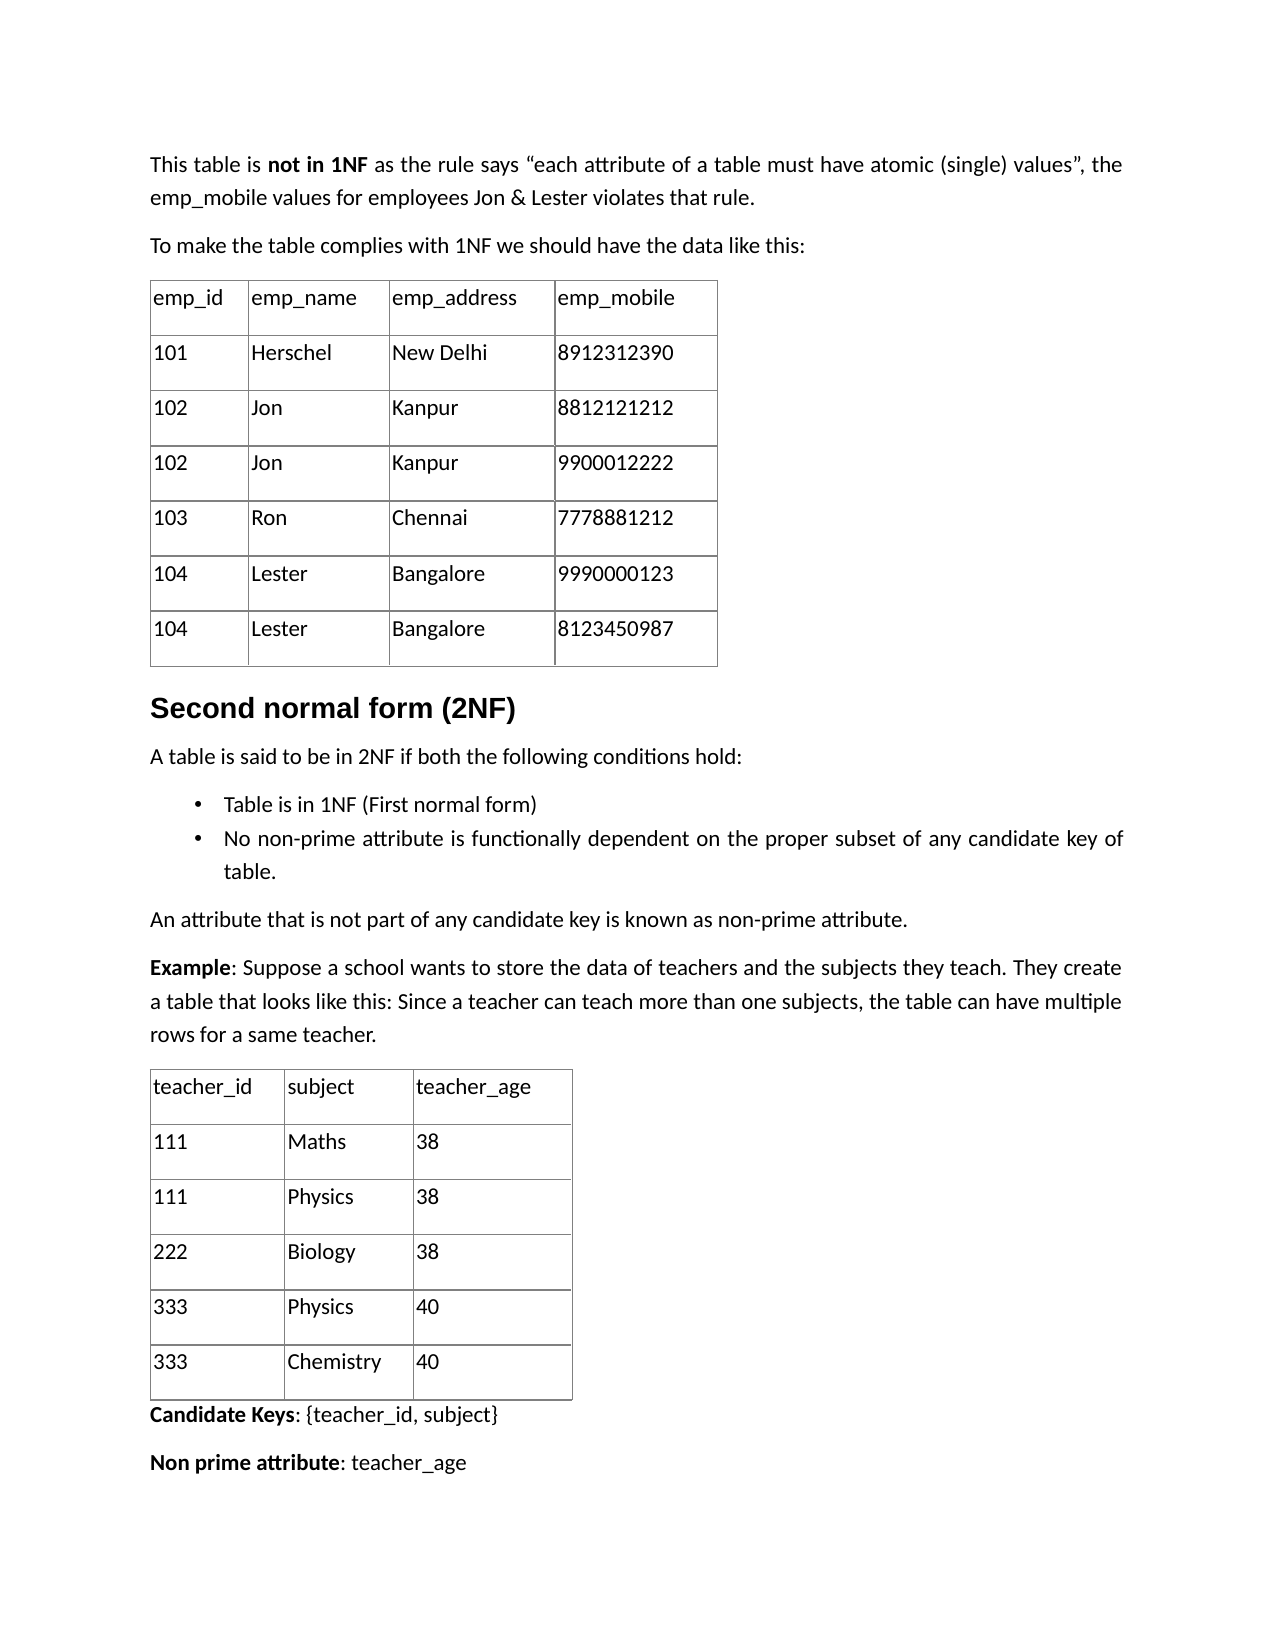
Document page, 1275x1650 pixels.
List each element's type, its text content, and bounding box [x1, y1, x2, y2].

table_cell Jon [249, 447, 389, 500]
table_cell 40 [414, 1289, 572, 1344]
table_cell 111 [151, 1180, 284, 1234]
text Candidate Keys: {teacher_id, subject} [150, 1400, 1125, 1428]
table_cell 9990000123 [556, 557, 717, 610]
text This table is not in 1NF as the rule says “each attribute of a table must have atomic (single) values”, the emp_mobile values for employees Jon & Lester violates that rule. [150, 150, 1125, 212]
table_cell Maths [285, 1125, 413, 1179]
table_cell Biology [285, 1235, 413, 1289]
table_cell 103 [151, 502, 248, 555]
table_cell 8912312390 [556, 336, 717, 390]
table_cell 38 [414, 1179, 572, 1234]
table_cell 333 [151, 1291, 284, 1344]
table_cell 102 [151, 391, 248, 445]
table_cell 222 [151, 1235, 284, 1289]
table_cell 111 [151, 1125, 284, 1179]
table_cell Lester [249, 557, 389, 610]
text An attribute that is not part of any candidate key is known as non-prime attribute. [150, 905, 1125, 933]
table_cell Bangalore [390, 557, 554, 610]
table_cell 104 [151, 557, 248, 610]
text Non prime attribute: teacher_age [150, 1448, 1125, 1476]
table_cell 101 [151, 336, 248, 390]
table_cell Ron [249, 502, 389, 555]
table_cell Physics [285, 1291, 413, 1344]
text To make the table complies with 1NF we should have the data like this: [150, 232, 1125, 260]
list No non-prime attribute is functionally dependent on the proper subset of any candidate key of table. [194, 824, 1125, 885]
table_cell 8812121212 [556, 391, 717, 445]
table_cell Kanpur [390, 391, 554, 445]
table_cell 38 [414, 1124, 572, 1179]
table_cell 104 [151, 612, 248, 666]
table_cell 7778881212 [556, 502, 717, 555]
table_cell Chemistry [285, 1346, 413, 1399]
table_cell 102 [151, 447, 248, 500]
table_cell 8123450987 [555, 612, 717, 666]
table_cell 40 [414, 1344, 572, 1399]
table_header teacher_id [151, 1070, 284, 1124]
table_cell Kanpur [390, 447, 554, 500]
table_header emp_id [151, 281, 248, 335]
table_cell Jon [249, 391, 389, 445]
table_cell 38 [414, 1234, 572, 1289]
text A table is said to be in 2NF if both the following conditions hold: [150, 742, 1125, 770]
table_cell 9900012222 [556, 447, 717, 500]
table_cell New Delhi [390, 336, 554, 390]
table_header emp_address [390, 281, 554, 335]
table_cell Physics [285, 1180, 413, 1234]
text Example: Suppose a school wants to store the data of teachers and the subjects they teach. They create a table that looks like this: Since a teacher can teach more than one subjects, the table can have multiple rows for a same teacher. [150, 953, 1125, 1048]
table_cell Chennai [390, 502, 554, 555]
table_cell Bangalore [389, 612, 554, 666]
table_cell Herschel [249, 336, 389, 390]
table_cell 333 [151, 1346, 284, 1399]
table_header emp_mobile [556, 281, 717, 335]
subtitle Second normal form (2NF) [150, 691, 1125, 724]
list Table is in 1NF (First normal form) [194, 790, 1125, 818]
table_header emp_name [249, 281, 389, 335]
table_header subject [285, 1070, 413, 1124]
table_header teacher_age [414, 1070, 572, 1124]
table_cell Lester [248, 612, 389, 666]
